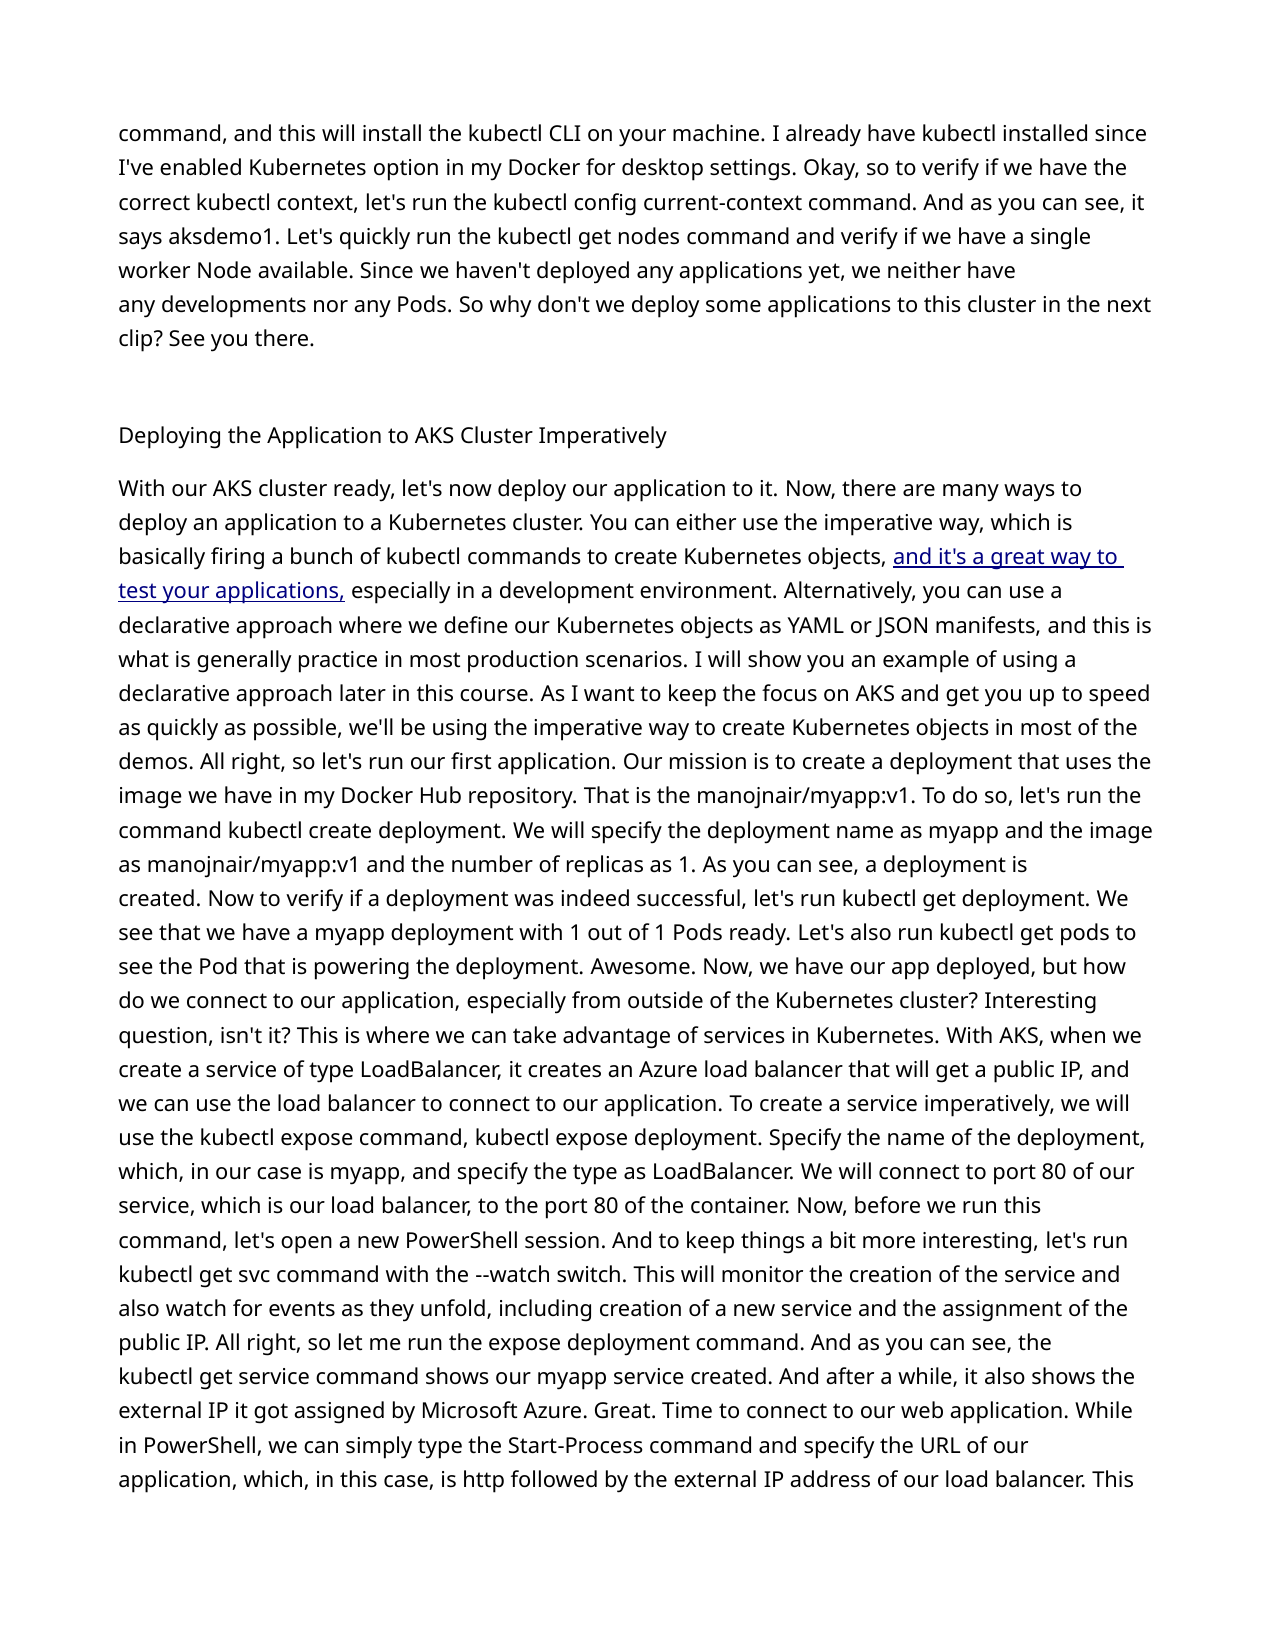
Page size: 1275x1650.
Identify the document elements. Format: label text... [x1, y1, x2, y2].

subtitle Deploying the Application to AKS Cluster Imperatively [118, 420, 1157, 449]
text command, and this will install the kubectl CLI on your machine. I already have kubectl installed since I've enabled Kubernetes option in my Docker for desktop settings. Okay, so to verify if we have the correct kubectl context, let's run the kubectl config current‑context command. And as you can see, it says aksdemo1. Let's quickly run the kubectl get nodes command and verify if we have a single worker Node available. Since we haven't deployed any applications yet, we neither have any developments nor any Pods. So why don't we deploy some applications to this cluster in the next clip? See you there. [118, 118, 1157, 353]
text With our AKS cluster ready, let's now deploy our application to it. Now, there are many ways to deploy an application to a Kubernetes cluster. You can either use the imperative way, which is basically firing a bunch of kubectl commands to create Kubernetes objects, and it's a great way to test your applications, especially in a development environment. Alternatively, you can use a declarative approach where we define our Kubernetes objects as YAML or JSON manifests, and this is what is generally practice in most production scenarios. I will show you an example of using a declarative approach later in this course. As I want to keep the focus on AKS and get you up to speed as quickly as possible, we'll be using the imperative way to create Kubernetes objects in most of the demos. All right, so let's run our first application. Our mission is to create a deployment that uses the image we have in my Docker Hub repository. That is the manojnair/myapp:v1. To do so, let's run the command kubectl create deployment. We will specify the deployment name as myapp and the image as manojnair/myapp:v1 and the number of replicas as 1. As you can see, a deployment is created. Now to verify if a deployment was indeed successful, let's run kubectl get deployment. We see that we have a myapp deployment with 1 out of 1 Pods ready. Let's also run kubectl get pods to see the Pod that is powering the deployment. Awesome. Now, we have our app deployed, but how do we connect to our application, especially from outside of the Kubernetes cluster? Interesting question, isn't it? This is where we can take advantage of services in Kubernetes. With AKS, when we create a service of type LoadBalancer, it creates an Azure load balancer that will get a public IP, and we can use the load balancer to connect to our application. To create a service imperatively, we will use the kubectl expose command, kubectl expose deployment. Specify the name of the deployment, which, in our case is myapp, and specify the type as LoadBalancer. We will connect to port 80 of our service, which is our load balancer, to the port 80 of the container. Now, before we run this command, let's open a new PowerShell session. And to keep things a bit more interesting, let's run kubectl get svc command with the ‑‑watch switch. This will monitor the creation of the service and also watch for events as they unfold, including creation of a new service and the assignment of the public IP. All right, so let me run the expose deployment command. And as you can see, the kubectl get service command shows our myapp service created. And after a while, it also shows the external IP it got assigned by Microsoft Azure. Great. Time to connect to our web application. While in PowerShell, we can simply type the Start‑Process command and specify the URL of our application, which, in this case, is http followed by the external IP address of our load balancer. This [118, 473, 1157, 1494]
